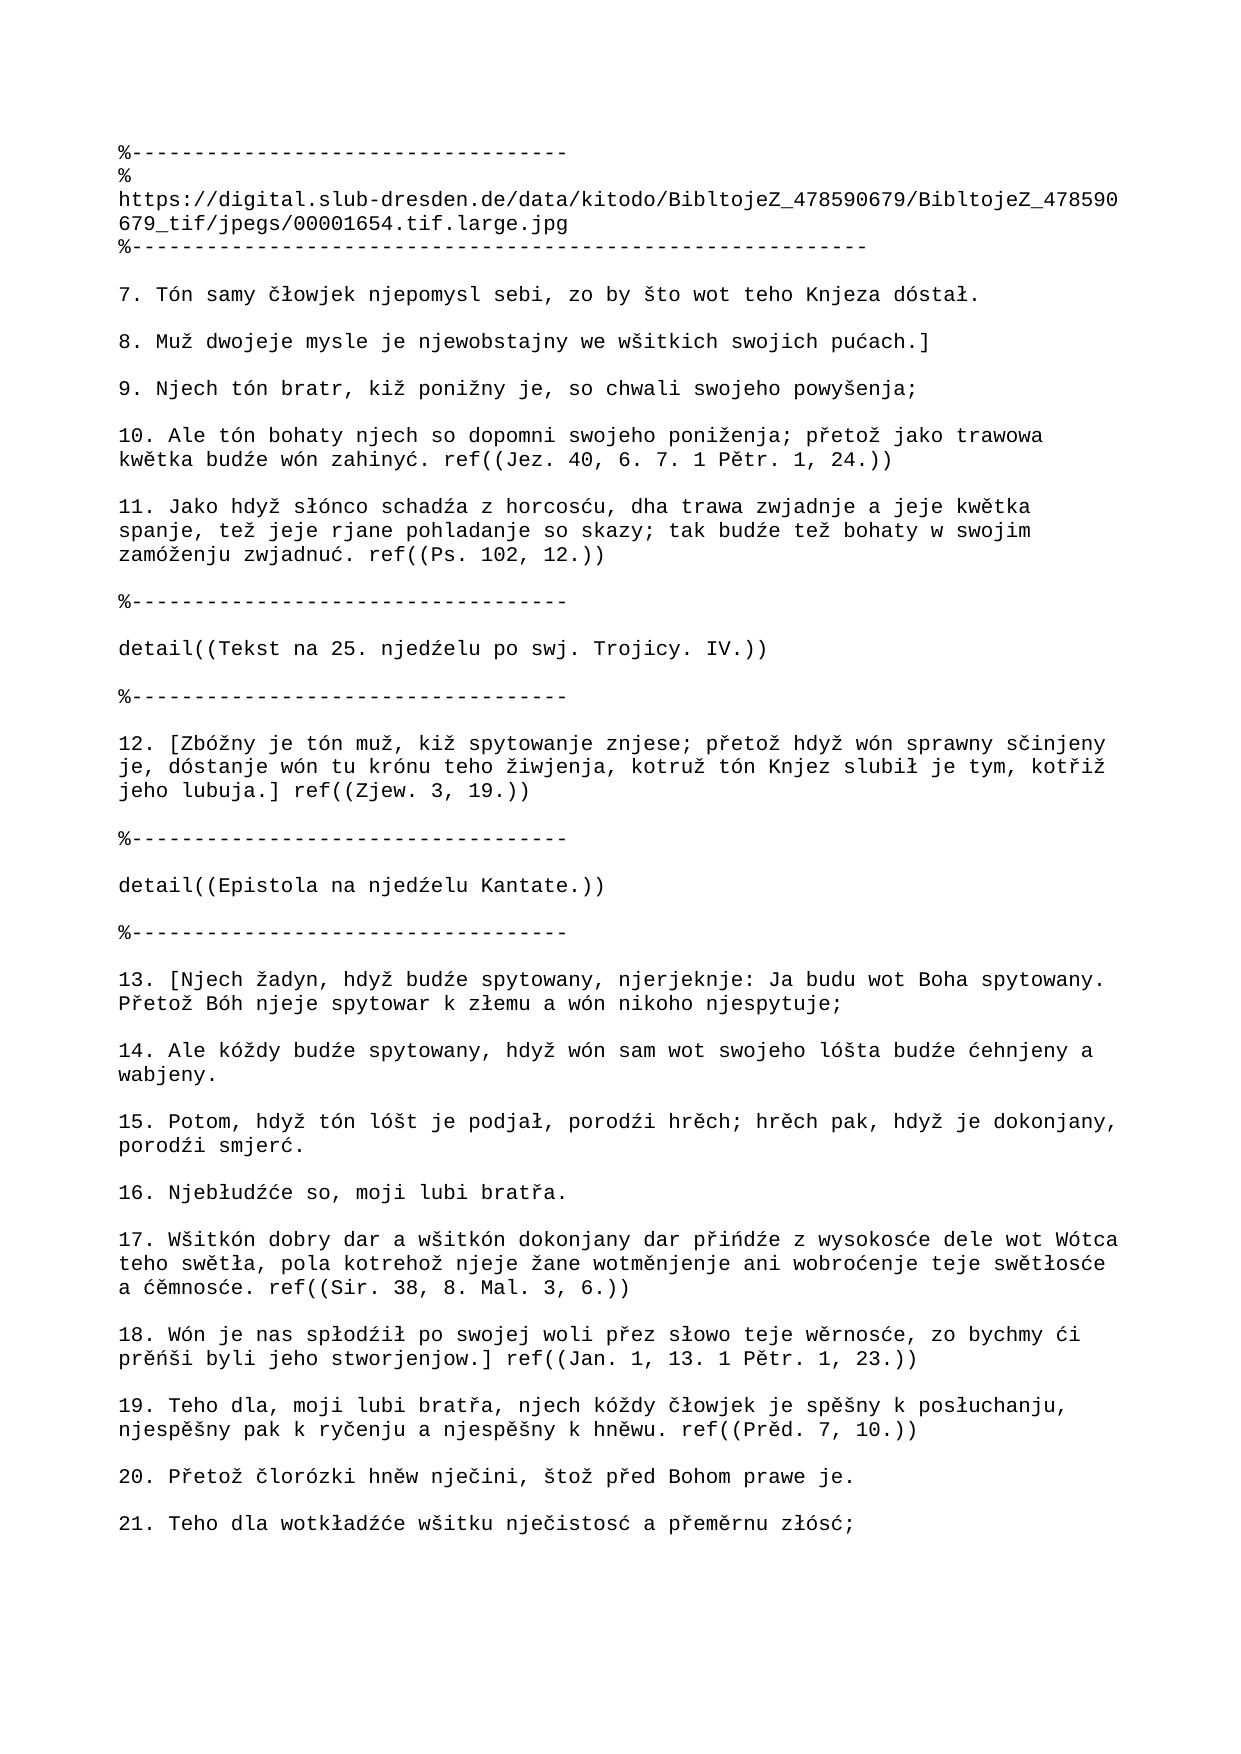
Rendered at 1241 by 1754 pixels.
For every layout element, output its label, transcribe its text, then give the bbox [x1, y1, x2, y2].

text %----------------------------------- [118, 686, 1122, 709]
text 9. Njech tón bratr, kiž ponižny je, so chwali swojeho powyšenja; [118, 378, 1122, 402]
text 7. Tón samy čłowjek njepomysl sebi, zo by što wot teho Knjeza dóstał. [118, 284, 1122, 307]
text %----------------------------------- [118, 591, 1122, 615]
text 13. [Njech žadyn, hdyž budźe spytowany, njerjeknje: Ja budu wot Boha spytowany. Přetož Bóh njeje spytowar k złemu a wón nikoho njespytuje; [118, 969, 1122, 1017]
text 10. Ale tón bohaty njech so dopomni swojeho poniženja; přetož jako trawowa kwětka budźe wón zahinyć. ref((Jez. 40, 6. 7. 1 Pětr. 1, 24.)) [118, 426, 1122, 473]
text 11. Jako hdyž słónco schadźa z horcosću, dha trawa zwjadnje a jeje kwětka spanje, tež jeje rjane pohladanje so skazy; tak budźe tež bohaty w swojim zamóženju zwjadnuć. ref((Ps. 102, 12.)) [118, 496, 1122, 567]
text %----------------------------------- [118, 827, 1122, 851]
text detail((Epistola na njedźelu Kantate.)) [118, 875, 1122, 898]
text 18. Wón je nas spłodźił po swojej woli přez słowo teje wěrnosće, zo bychmy ći prěńši byli jeho stworjenjow.] ref((Jan. 1, 13. 1 Pětr. 1, 23.)) [118, 1324, 1122, 1371]
text 19. Teho dla, moji lubi bratřa, njech kóždy čłowjek je spěšny k posłuchanju, njespěšny pak k ryčenju a njespěšny k hněwu. ref((Prěd. 7, 10.)) [118, 1395, 1122, 1442]
text 15. Potom, hdyž tón lóšt je podjał, porodźi hrěch; hrěch pak, hdyž je dokonjany, porodźi smjerć. [118, 1111, 1122, 1158]
text %----------------------------------- [118, 922, 1122, 946]
text %----------------------------------- [118, 142, 1122, 165]
text 12. [Zbóžny je tón muž, kiž spytowanje znjese; přetož hdyž wón sprawny sčinjeny je, dóstanje wón tu krónu teho žiwjenja, kotruž tón Knjez slubił je tym, kotřiž jeho lubuja.] ref((Zjew. 3, 19.)) [118, 733, 1122, 804]
text detail((Tekst na 25. njedźelu po swj. Trojicy. IV.)) [118, 638, 1122, 662]
text 8. Muž dwojeje mysle je njewobstajny we wšitkich swojich pućach.] [118, 331, 1122, 354]
text 16. Njebłudźće so, moji lubi bratřa. [118, 1182, 1122, 1206]
text 20. Přetož člorózki hněw nječini, štož před Bohom prawe je. [118, 1466, 1122, 1489]
text % https://digital.slub-dresden.de/data/kitodo/BibltojeZ_478590679/BibltojeZ_478590679_tif/jpegs/00001654.tif.large.jpg [118, 165, 1122, 236]
text 21. Teho dla wotkładźće wšitku nječistosć a přeměrnu złósć; [118, 1513, 1122, 1537]
text 17. Wšitkón dobry dar a wšitkón dokonjany dar přińdźe z wysokosće dele wot Wótca teho swětła, pola kotrehož njeje žane wotměnjenje ani wobroćenje teje swětłosće a ćěmnosće. ref((Sir. 38, 8. Mal. 3, 6.)) [118, 1229, 1122, 1300]
text %----------------------------------------------------------- [118, 236, 1122, 260]
text 14. Ale kóždy budźe spytowany, hdyž wón sam wot swojeho lóšta budźe ćehnjeny a wabjeny. [118, 1040, 1122, 1088]
